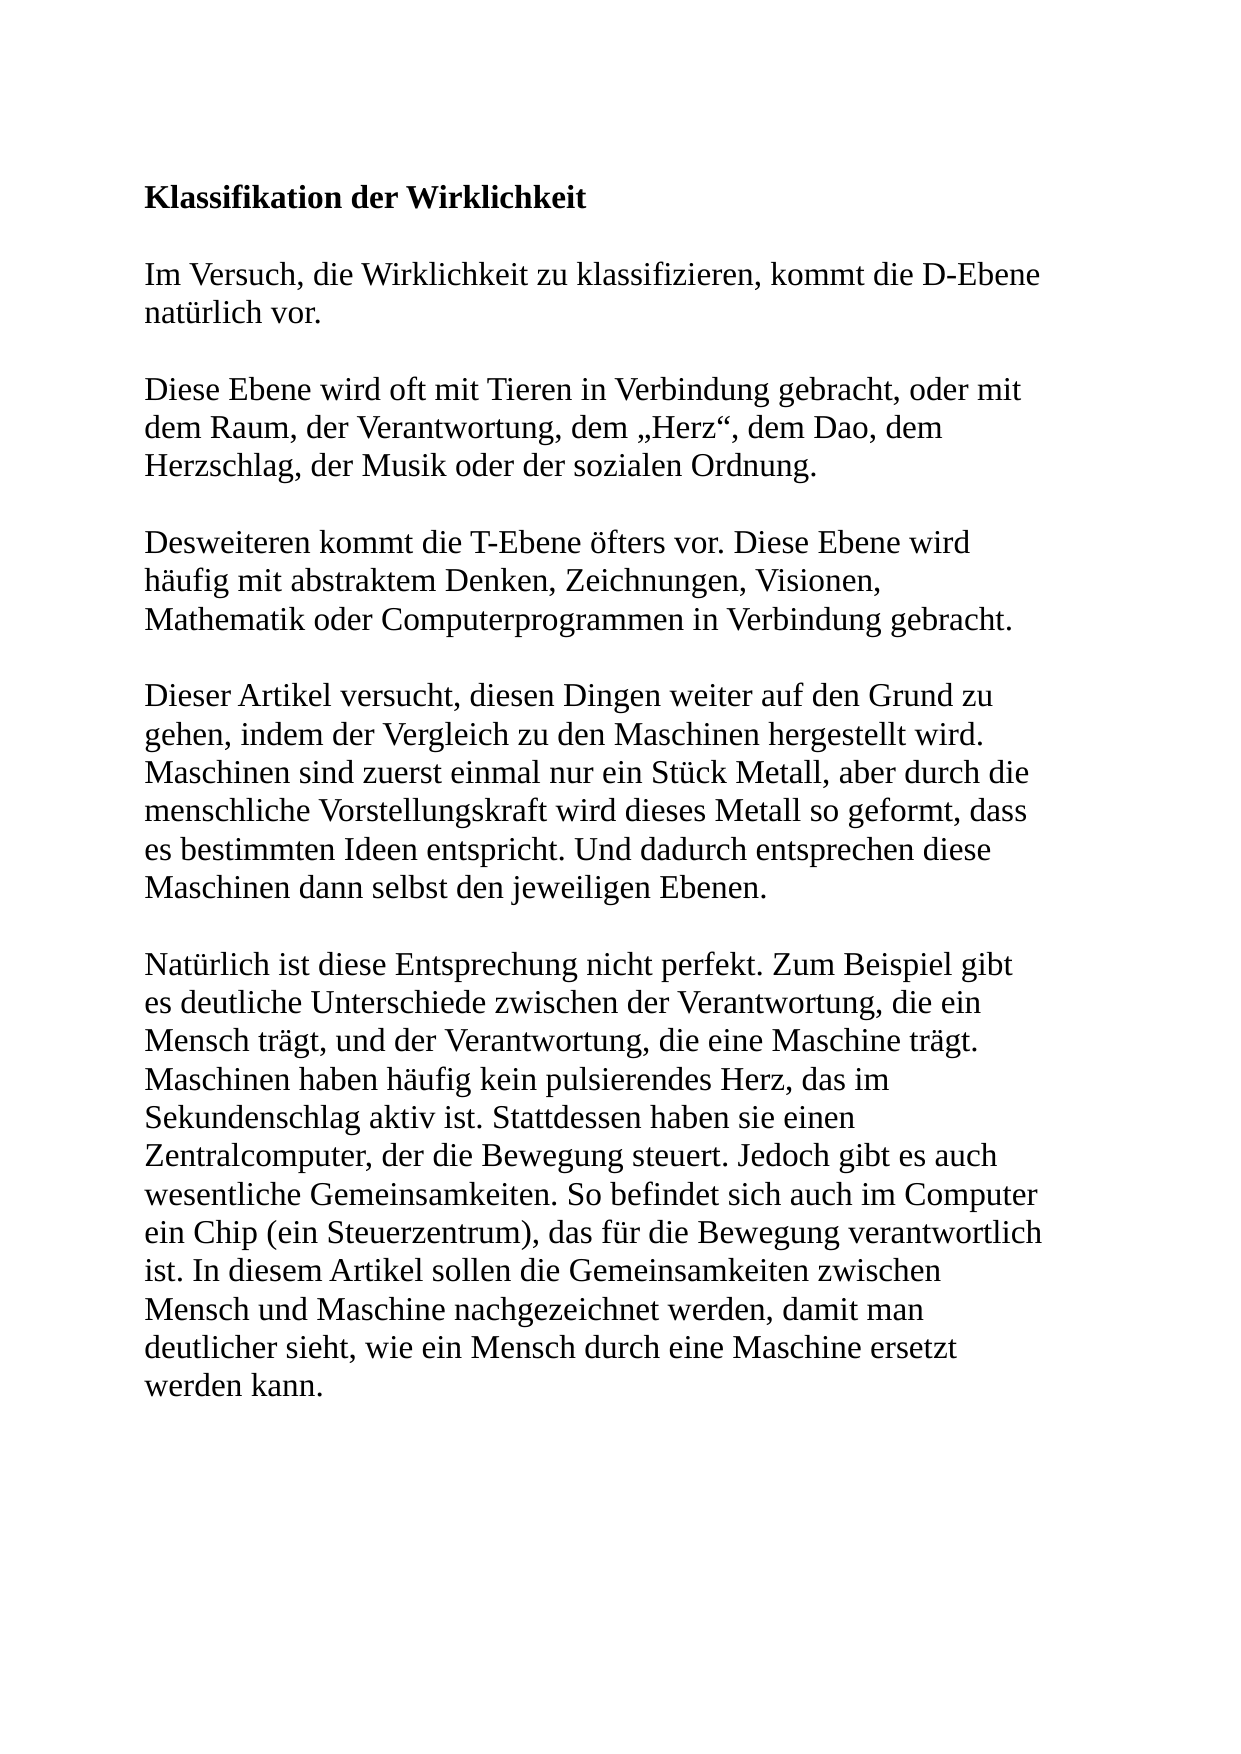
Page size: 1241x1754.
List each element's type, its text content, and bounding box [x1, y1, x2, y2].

text Desweiteren kommt die T-Ebene öfters vor. Diese Ebene wird häufig mit abstraktem Denken, Zeichnungen, Visionen, Mathematik oder Computerprogrammen in Verbindung gebracht. [144, 522, 1044, 637]
text Natürlich ist diese Entsprechung nicht perfekt. Zum Beispiel gibt es deutliche Unterschiede zwischen der Verantwortung, die ein Mensch trägt, und der Verantwortung, die eine Maschine trägt. Maschinen haben häufig kein pulsierendes Herz, das im Sekundenschlag aktiv ist. Stattdessen haben sie einen Zentralcomputer, der die Bewegung steuert. Jedoch gibt es auch wesentliche Gemeinsamkeiten. So befindet sich auch im Computer ein Chip (ein Steuerzentrum), das für die Bewegung verantwortlich ist. In diesem Artikel sollen die Gemeinsamkeiten zwischen Mensch und Maschine nachgezeichnet werden, damit man deutlicher sieht, wie ein Mensch durch eine Maschine ersetzt werden kann. [144, 944, 1044, 1404]
text Diese Ebene wird oft mit Tieren in Verbindung gebracht, oder mit dem Raum, der Verantwortung, dem „Herz“, dem Dao, dem Herzschlag, der Musik oder der sozialen Ordnung. [144, 369, 1044, 484]
text Im Versuch, die Wirklichkeit zu klassifizieren, kommt die D-Ebene natürlich vor. [144, 254, 1044, 331]
text Dieser Artikel versucht, diesen Dingen weiter auf den Grund zu gehen, indem der Vergleich zu den Maschinen hergestellt wird. [144, 676, 1044, 752]
text Maschinen sind zuerst einmal nur ein Stück Metall, aber durch die menschliche Vorstellungskraft wird dieses Metall so geformt, dass es bestimmten Ideen entspricht. Und dadurch entsprechen diese Maschinen dann selbst den jeweiligen Ebenen. [144, 752, 1044, 906]
text Klassifikation der Wirklichkeit [144, 177, 1044, 216]
